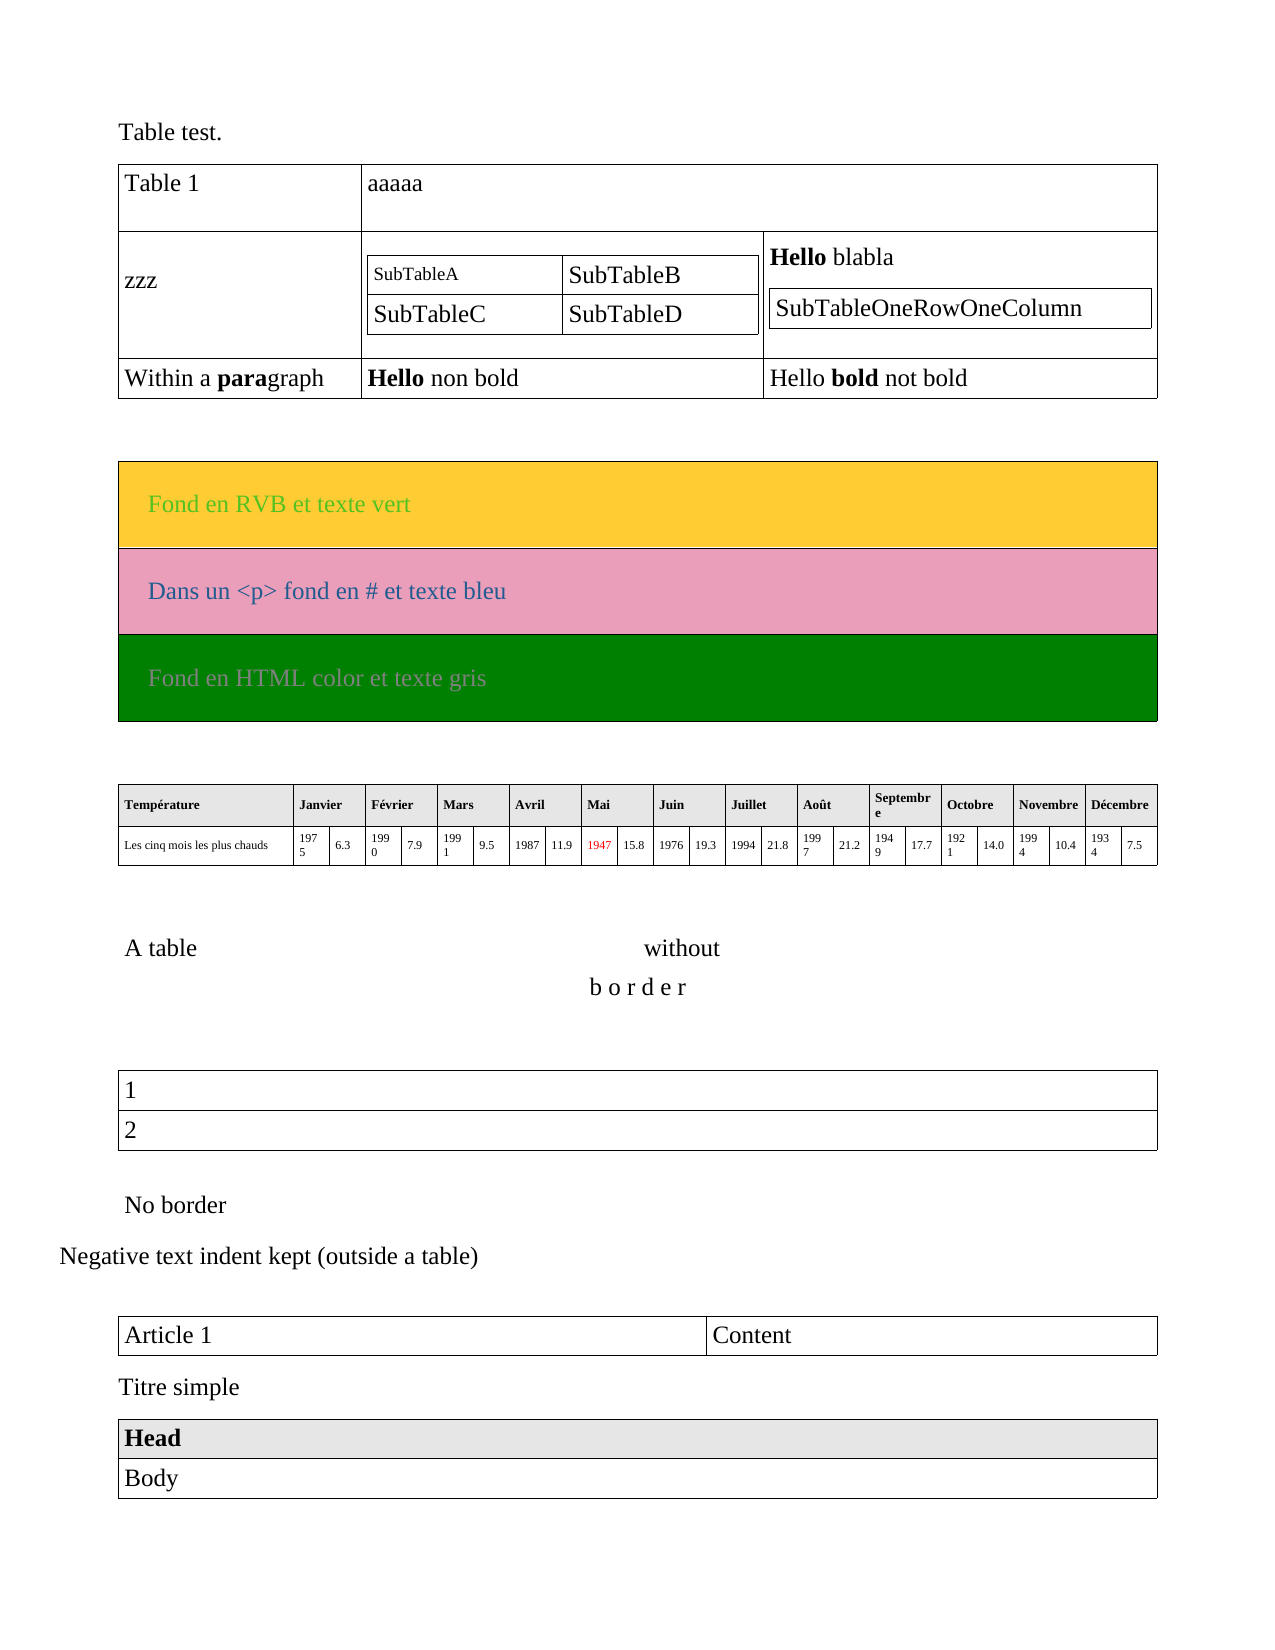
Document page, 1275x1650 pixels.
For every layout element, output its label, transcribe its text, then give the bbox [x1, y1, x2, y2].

table_header Table 1 [119, 165, 361, 231]
table_cell 1921 [942, 827, 977, 865]
table_cell Hello bold not bold [764, 359, 1157, 397]
table_cell 21.2 [834, 827, 869, 865]
text Titre simple [118, 1373, 1157, 1401]
table_cell Content [707, 1317, 1157, 1355]
table_cell 1987 [510, 827, 545, 865]
table_cell Les cinq mois les plus chauds [119, 827, 293, 865]
table_cell SubTableC [368, 295, 562, 334]
table_cell 21.8 [762, 827, 797, 865]
table_header aaaaa [362, 165, 1157, 231]
table_cell Dans un <p> fond en # et texte bleu [119, 549, 1157, 634]
table_cell b o r d e r [118, 968, 1157, 1007]
table_cell 1994 [726, 827, 761, 865]
table_header Mai [582, 785, 653, 826]
table_cell 1947 [582, 827, 617, 865]
table_header Juillet [726, 785, 797, 826]
table_header Janvier [294, 785, 365, 826]
table_header Fond en RVB et texte vert [119, 462, 1157, 547]
table_header Décembre [1086, 785, 1157, 826]
table_cell 1949 [870, 827, 905, 865]
table_cell 11.9 [546, 827, 581, 865]
table_header SubTableOneRowOneColumn [770, 289, 1151, 328]
table_cell Body [119, 1459, 1157, 1498]
table_cell 1991 [438, 827, 473, 865]
text Negative text indent kept (outside a table) [59, 1242, 1157, 1270]
table_header Octobre [942, 785, 1013, 826]
table_cell 2 [119, 1111, 1157, 1149]
table_header A table [118, 928, 637, 967]
table_cell 1994 [1014, 827, 1049, 865]
table_header Mars [438, 785, 509, 826]
table_cell Article 1 [119, 1317, 706, 1355]
table_header Novembre [1014, 785, 1085, 826]
table_cell 7.5 [1122, 827, 1157, 865]
table_cell 10.4 [1050, 827, 1085, 865]
table_cell 1975 [294, 827, 329, 865]
table_cell 6.3 [330, 827, 365, 865]
table_header Température [119, 785, 293, 826]
table_cell Within a paragraph [119, 359, 361, 397]
table_cell SubTableD [563, 295, 758, 334]
table_header Février [366, 785, 437, 826]
table_header without [638, 928, 1157, 967]
table_header SubTableB [563, 256, 758, 294]
table_cell 17.7 [906, 827, 941, 865]
table_cell 7.9 [402, 827, 437, 865]
table_cell 9.5 [474, 827, 509, 865]
table_header Avril [510, 785, 581, 826]
table_cell 14.0 [978, 827, 1013, 865]
table_header SubTableA [368, 256, 562, 294]
table_cell Fond en HTML color et texte gris [119, 635, 1157, 721]
table_header Head [119, 1420, 1157, 1458]
table_cell Hello blabla [764, 232, 1157, 358]
table_cell zzz [119, 232, 361, 358]
table_cell 1990 [366, 827, 401, 865]
table_cell 1976 [654, 827, 689, 865]
table_cell 19.3 [690, 827, 725, 865]
table_cell [362, 232, 763, 358]
table_cell 15.8 [618, 827, 653, 865]
text Table test. [118, 118, 1157, 146]
table_header 1 [119, 1071, 1157, 1110]
table_header No border [118, 1185, 1157, 1225]
table_header Août [798, 785, 869, 826]
table_header Septembre [870, 785, 941, 826]
table_cell 1934 [1086, 827, 1121, 865]
table_cell Hello non bold [362, 359, 763, 397]
table_header Juin [654, 785, 725, 826]
table_cell 1997 [798, 827, 833, 865]
